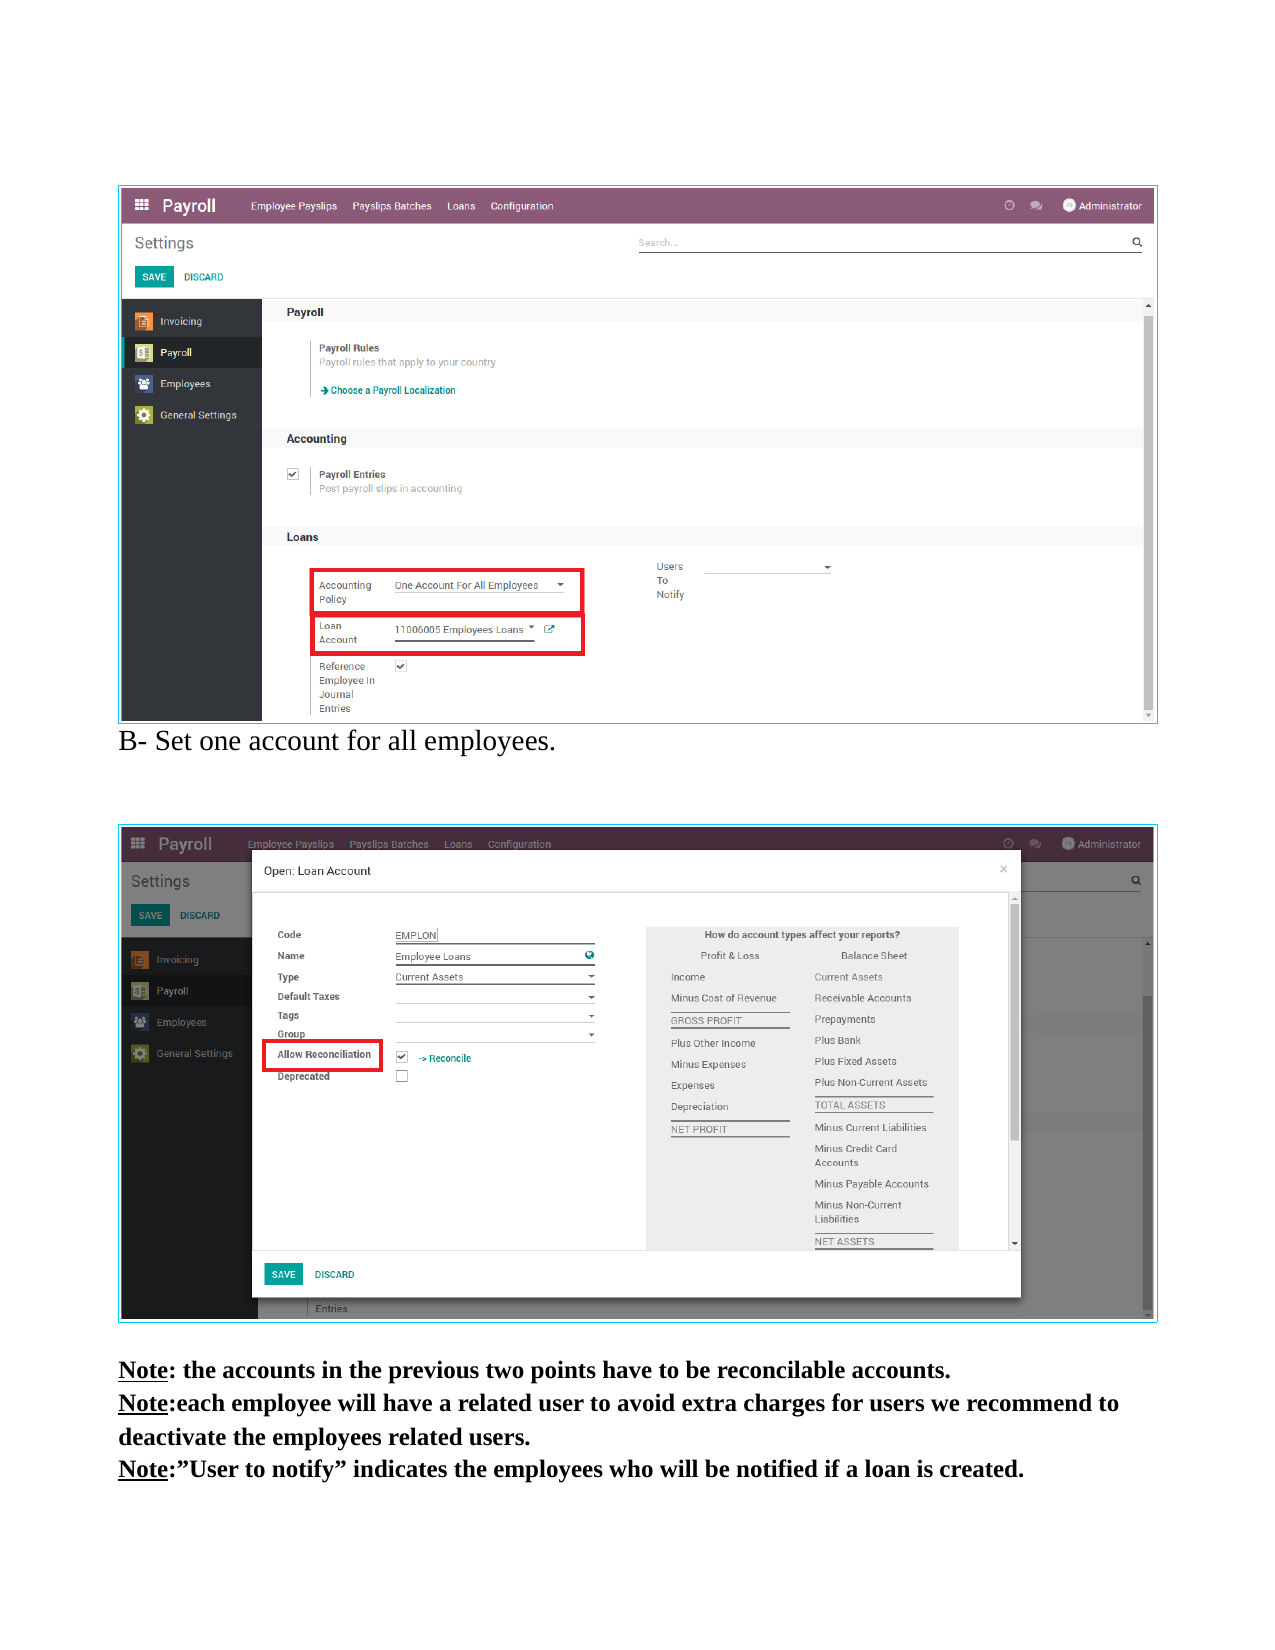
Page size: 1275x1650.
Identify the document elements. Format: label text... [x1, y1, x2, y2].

text Note:”User to notify” indicates the employees who will be notified if a loan is created. [118, 1454, 1157, 1483]
text [119, 186, 1157, 723]
text Note: the accounts in the previous two points have to be reconcilable accounts. [118, 1356, 1157, 1384]
text B- Set one account for all employees. [118, 724, 1157, 757]
picture [121, 188, 1154, 721]
picture [121, 827, 1154, 1319]
text Note:each employee will have a related user to avoid extra charges for users we recommend to deactivate the employees related users. [118, 1388, 1157, 1450]
